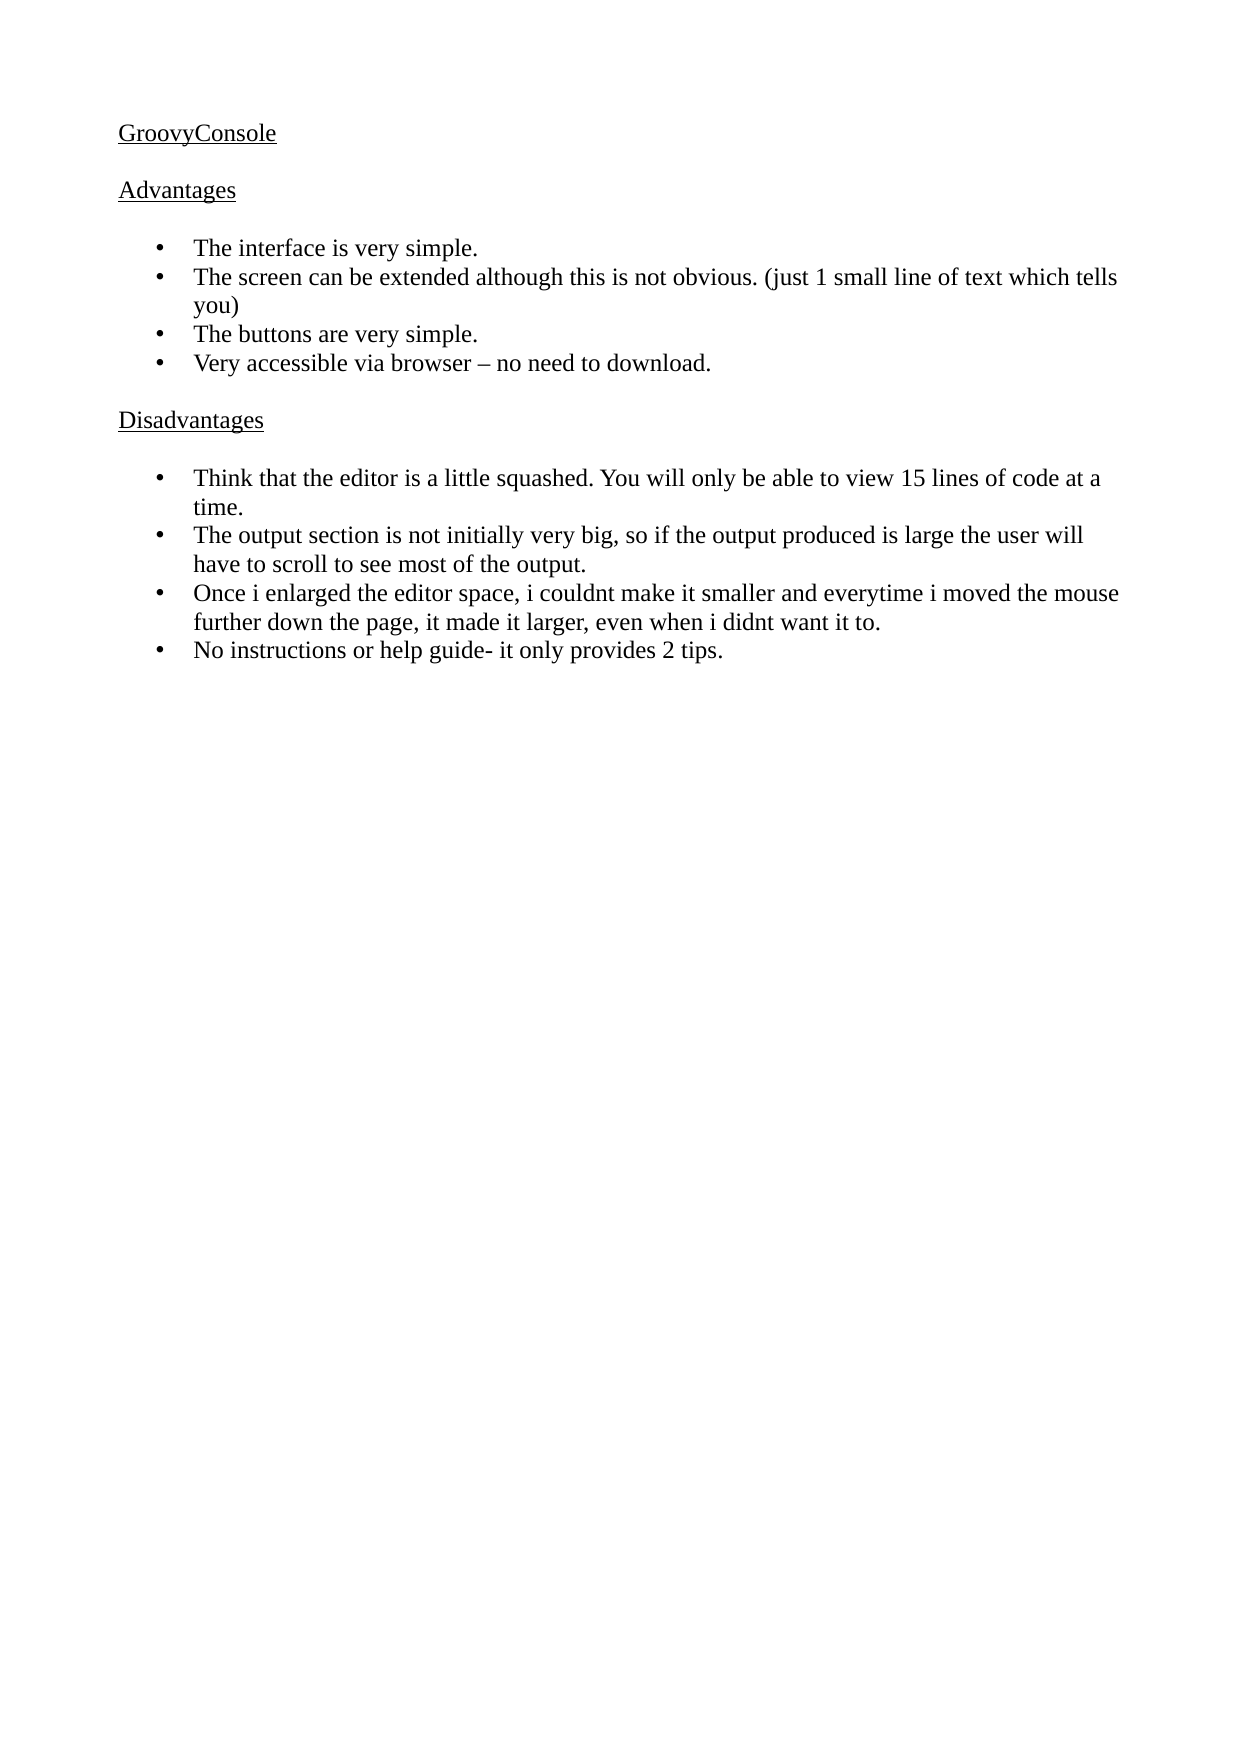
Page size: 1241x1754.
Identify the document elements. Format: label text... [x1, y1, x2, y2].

list No instructions or help guide- it only provides 2 tips. [156, 636, 1122, 664]
list The screen can be extended although this is not obvious. (just 1 small line of text which tells you) [156, 262, 1122, 319]
text GroovyConsole [118, 118, 1122, 147]
text Disadvantages [118, 406, 1122, 434]
list Once i enlarged the editor space, i couldnt make it smaller and everytime i moved the mouse further down the page, it made it larger, even when i didnt want it to. [156, 578, 1122, 636]
list The interface is very simple. [156, 233, 1122, 262]
list Think that the editor is a little squashed. You will only be able to view 15 lines of code at a time. [156, 463, 1122, 521]
list Very accessible via browser – no need to download. [156, 348, 1122, 377]
list The output section is not initially very big, so if the output produced is large the user will have to scroll to see most of the output. [156, 521, 1122, 578]
text Advantages [118, 176, 1122, 204]
list The buttons are very simple. [156, 319, 1122, 348]
